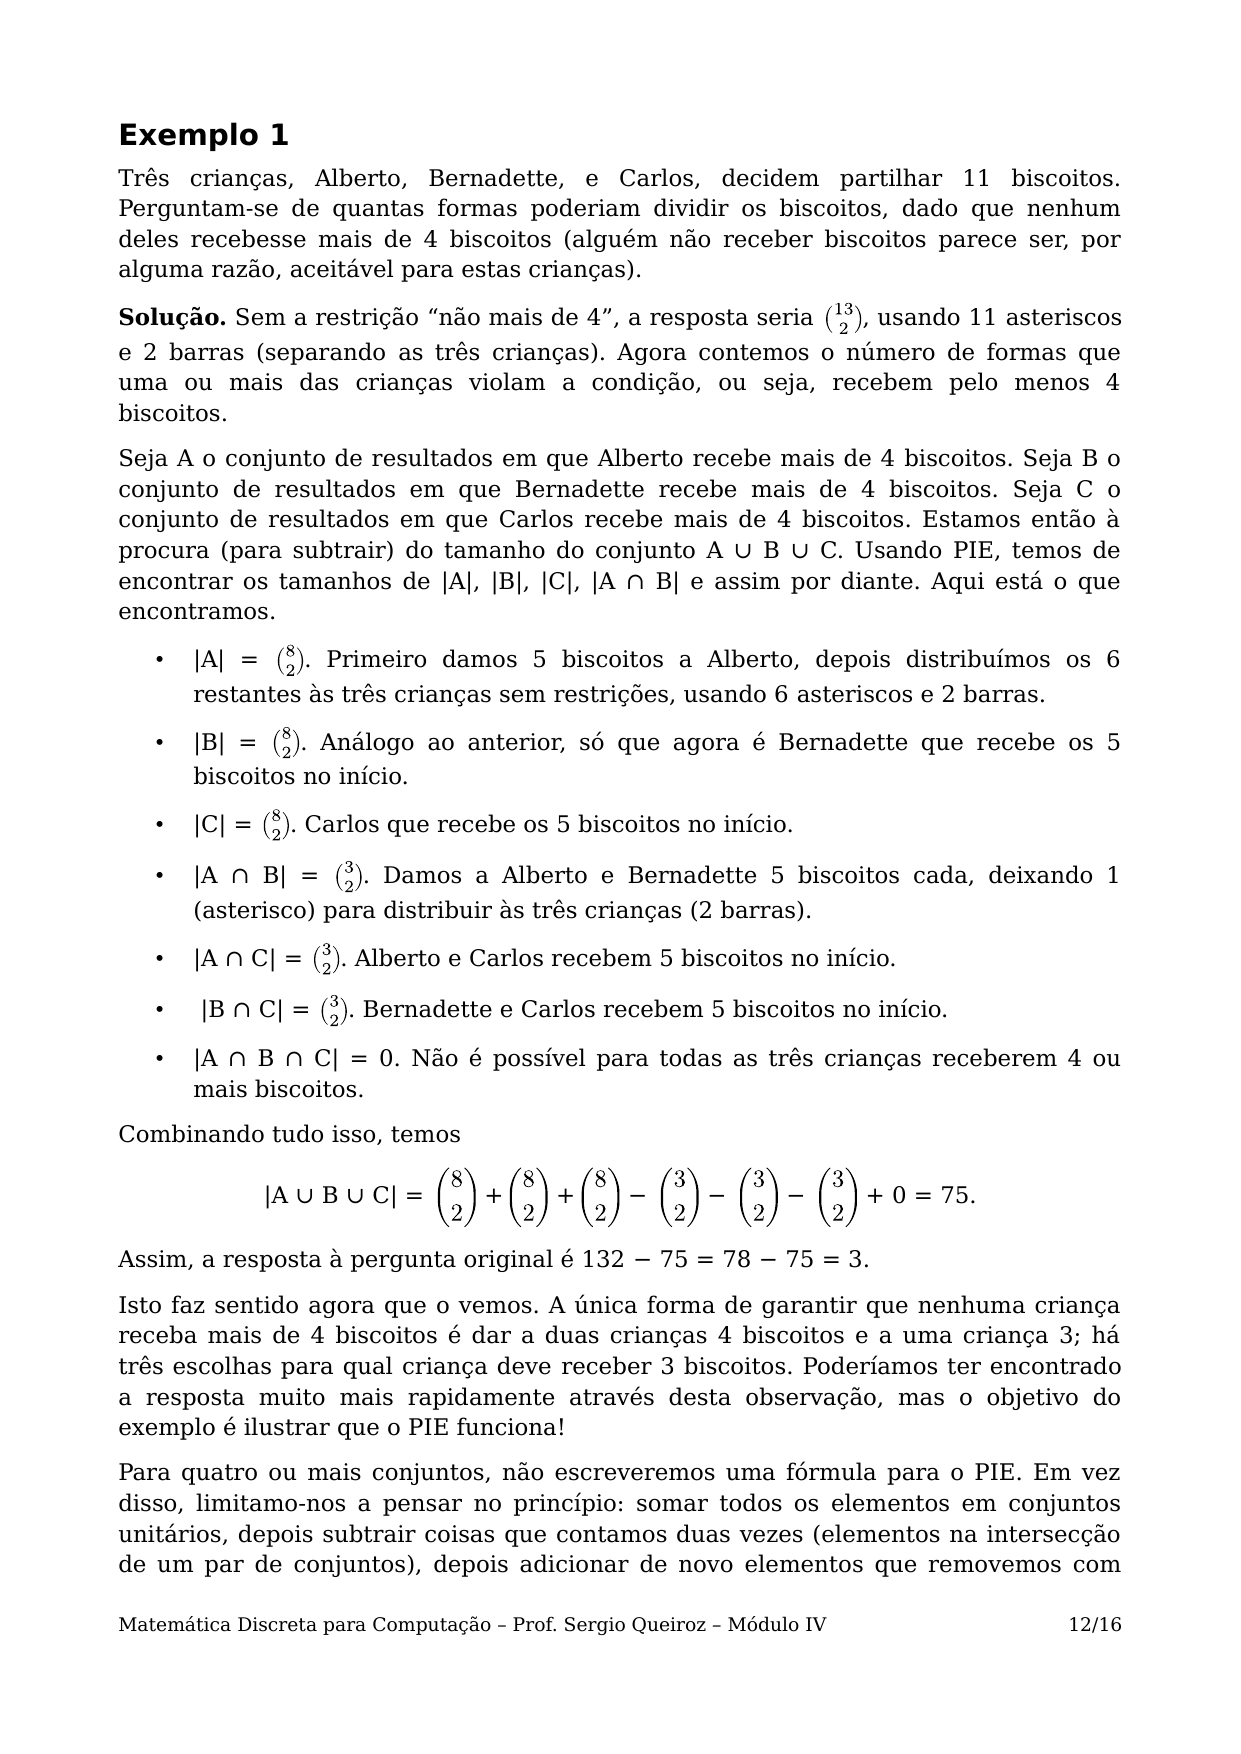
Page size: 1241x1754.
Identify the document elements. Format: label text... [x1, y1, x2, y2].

text [664, 1167, 696, 1228]
list |A| = . Primeiro damos 5 biscoitos a Alberto, depois distribuímos os 6 restantes às três crianças sem restrições, usando 6 asteriscos e 2 barras. [156, 644, 1122, 707]
text Solução. Sem a restrição “não mais de 4”, a resposta seria , usando 11 asteriscos e 2 barras (separando as três crianças). Agora contemos o número de formas que uma ou mais das crianças violam a condição, ou seja, recebem pelo menos 4 biscoitos. [118, 302, 1122, 427]
list |B| = . Análogo ao anterior, só que agora é Bernadette que recebe os 5 biscoitos no início. [156, 726, 1122, 790]
text + [466, 1167, 520, 1228]
text Isto faz sentido agora que o vemos. A única forma de garantir que nenhuma criança receba mais de 4 biscoitos é dar a duas crianças 4 biscoitos e a uma criança 3; há três escolhas para qual criança deve receber 3 biscoitos. Poderíamos ter encontrado a resposta muito mais rapidamente através desta observação, mas o objetivo do exemplo é ilustrar que o PIE funciona! [118, 1292, 1122, 1441]
subtitle Exemplo 1 [118, 118, 1122, 152]
text + 0 = 75. [847, 1167, 1122, 1228]
list |A ∩ B ∩ C| = 0. Não é possível para todas as três crianças receberem 4 ou mais biscoitos. [156, 1046, 1122, 1103]
text [584, 1167, 617, 1228]
list |B ∩ C| = . Bernadette e Carlos recebem 5 biscoitos no início. [156, 994, 1122, 1027]
text [512, 1167, 545, 1228]
text Combinando tudo isso, temos [118, 1121, 1122, 1148]
list |C| = . Carlos que recebe os 5 biscoitos no início. [156, 808, 1122, 841]
text [743, 1167, 775, 1228]
text Para quatro ou mais conjuntos, não escreveremos uma fórmula para o PIE. Em vez disso, limitamo-nos a pensar no princípio: somar todos os elementos em conjuntos unitários, depois subtrair coisas que contamos duas vezes (elementos na intersecção de um par de conjuntos), depois adicionar de novo elementos que removemos com [118, 1459, 1122, 1578]
text |A ∪ B ∪ C| = [118, 1167, 448, 1228]
text Três crianças, Alberto, Bernadette, e Carlos, decidem partilhar 11 biscoitos. Perguntam-se de quantas formas poderiam dividir os biscoitos, dado que nenhum deles recebesse mais de 4 biscoitos (alguém não receber biscoitos parece ser, por alguma razão, aceitável para estas crianças). [118, 165, 1122, 283]
text Seja A o conjunto de resultados em que Alberto recebe mais de 4 biscoitos. Seja B o conjunto de resultados em que Bernadette recebe mais de 4 biscoitos. Seja C o conjunto de resultados em que Carlos recebe mais de 4 biscoitos. Estamos então à procura (para subtrair) do tamanho do conjunto A ∪ B ∪ C. Usando PIE, temos de encontrar os tamanhos de |A|, |B|, |C|, |A ∩ B| e assim por diante. Aqui está o que encontramos. [118, 445, 1122, 625]
text + [537, 1167, 592, 1228]
list |A ∩ C| = . Alberto e Carlos recebem 5 biscoitos no início. [156, 942, 1122, 975]
text − [609, 1167, 671, 1228]
text [822, 1167, 854, 1228]
text − [768, 1167, 829, 1228]
text Assim, a resposta à pergunta original é 132 − 75 = 78 − 75 = 3. [118, 1247, 1122, 1273]
text [441, 1167, 473, 1228]
text − [688, 1167, 750, 1228]
list |A ∩ B| = . Damos a Alberto e Bernadette 5 biscoitos cada, deixando 1 (asterisco) para distribuir às três crianças (2 barras). [156, 860, 1122, 924]
